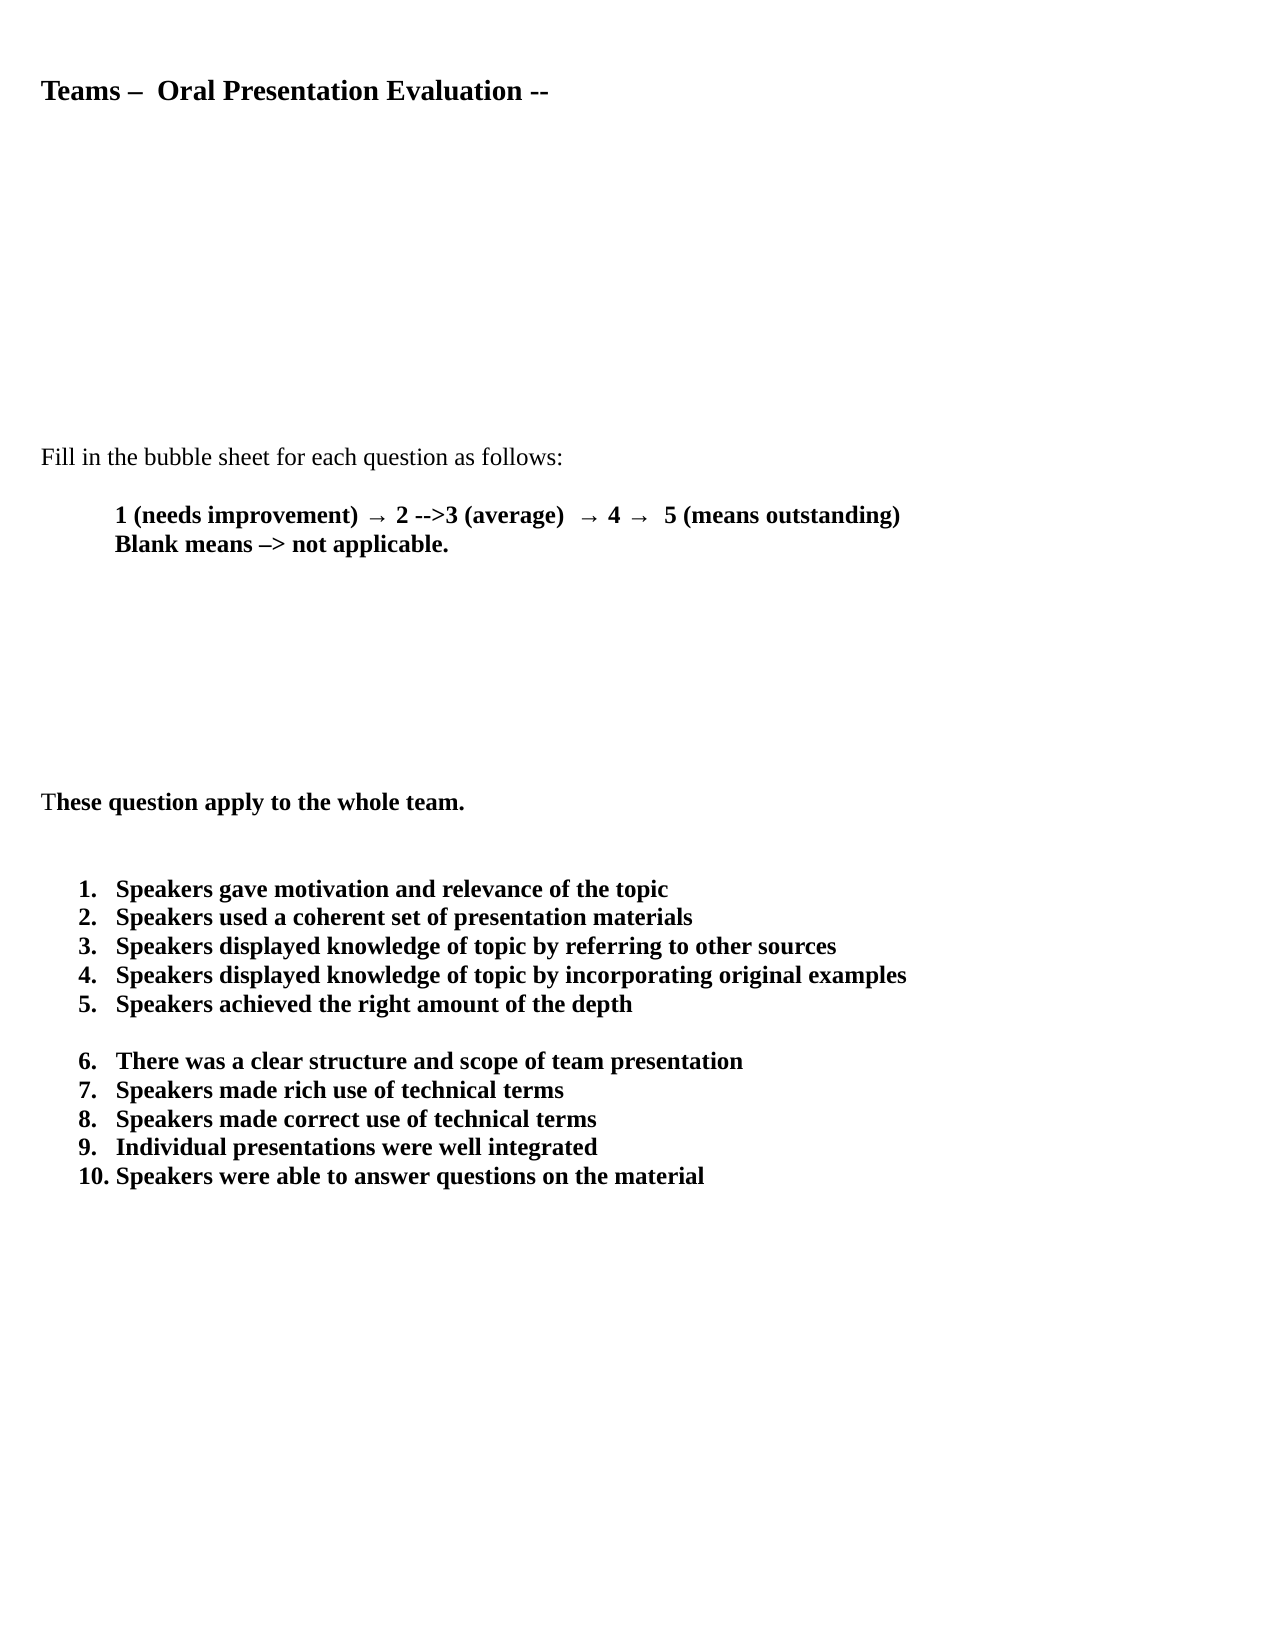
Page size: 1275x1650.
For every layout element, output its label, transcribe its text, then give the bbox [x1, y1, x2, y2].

text Fill in the bubble sheet for each question as follows: [41, 442, 1234, 471]
list Speakers were able to answer questions on the material [78, 1161, 1234, 1190]
list Speakers made rich use of technical terms [78, 1075, 1234, 1104]
list There was a clear structure and scope of team presentation [78, 1046, 1234, 1075]
text 1 (needs improvement) → 2 -->3 (average) → 4 → 5 (means outstanding) [114, 500, 1234, 529]
list Speakers made correct use of technical terms [78, 1104, 1234, 1132]
list Speakers displayed knowledge of topic by incorporating original examples [78, 960, 1234, 989]
list Speakers displayed knowledge of topic by referring to other sources [78, 931, 1234, 960]
text Teams – Oral Presentation Evaluation -- [41, 73, 1234, 107]
list Speakers used a coherent set of presentation materials [78, 902, 1234, 931]
text These question apply to the whole team. [41, 787, 1234, 816]
list Individual presentations were well integrated [78, 1132, 1234, 1161]
list Speakers gave motivation and relevance of the topic [78, 874, 1234, 902]
text Blank means –> not applicable. [114, 529, 1234, 557]
list Speakers achieved the right amount of the depth [78, 989, 1234, 1017]
